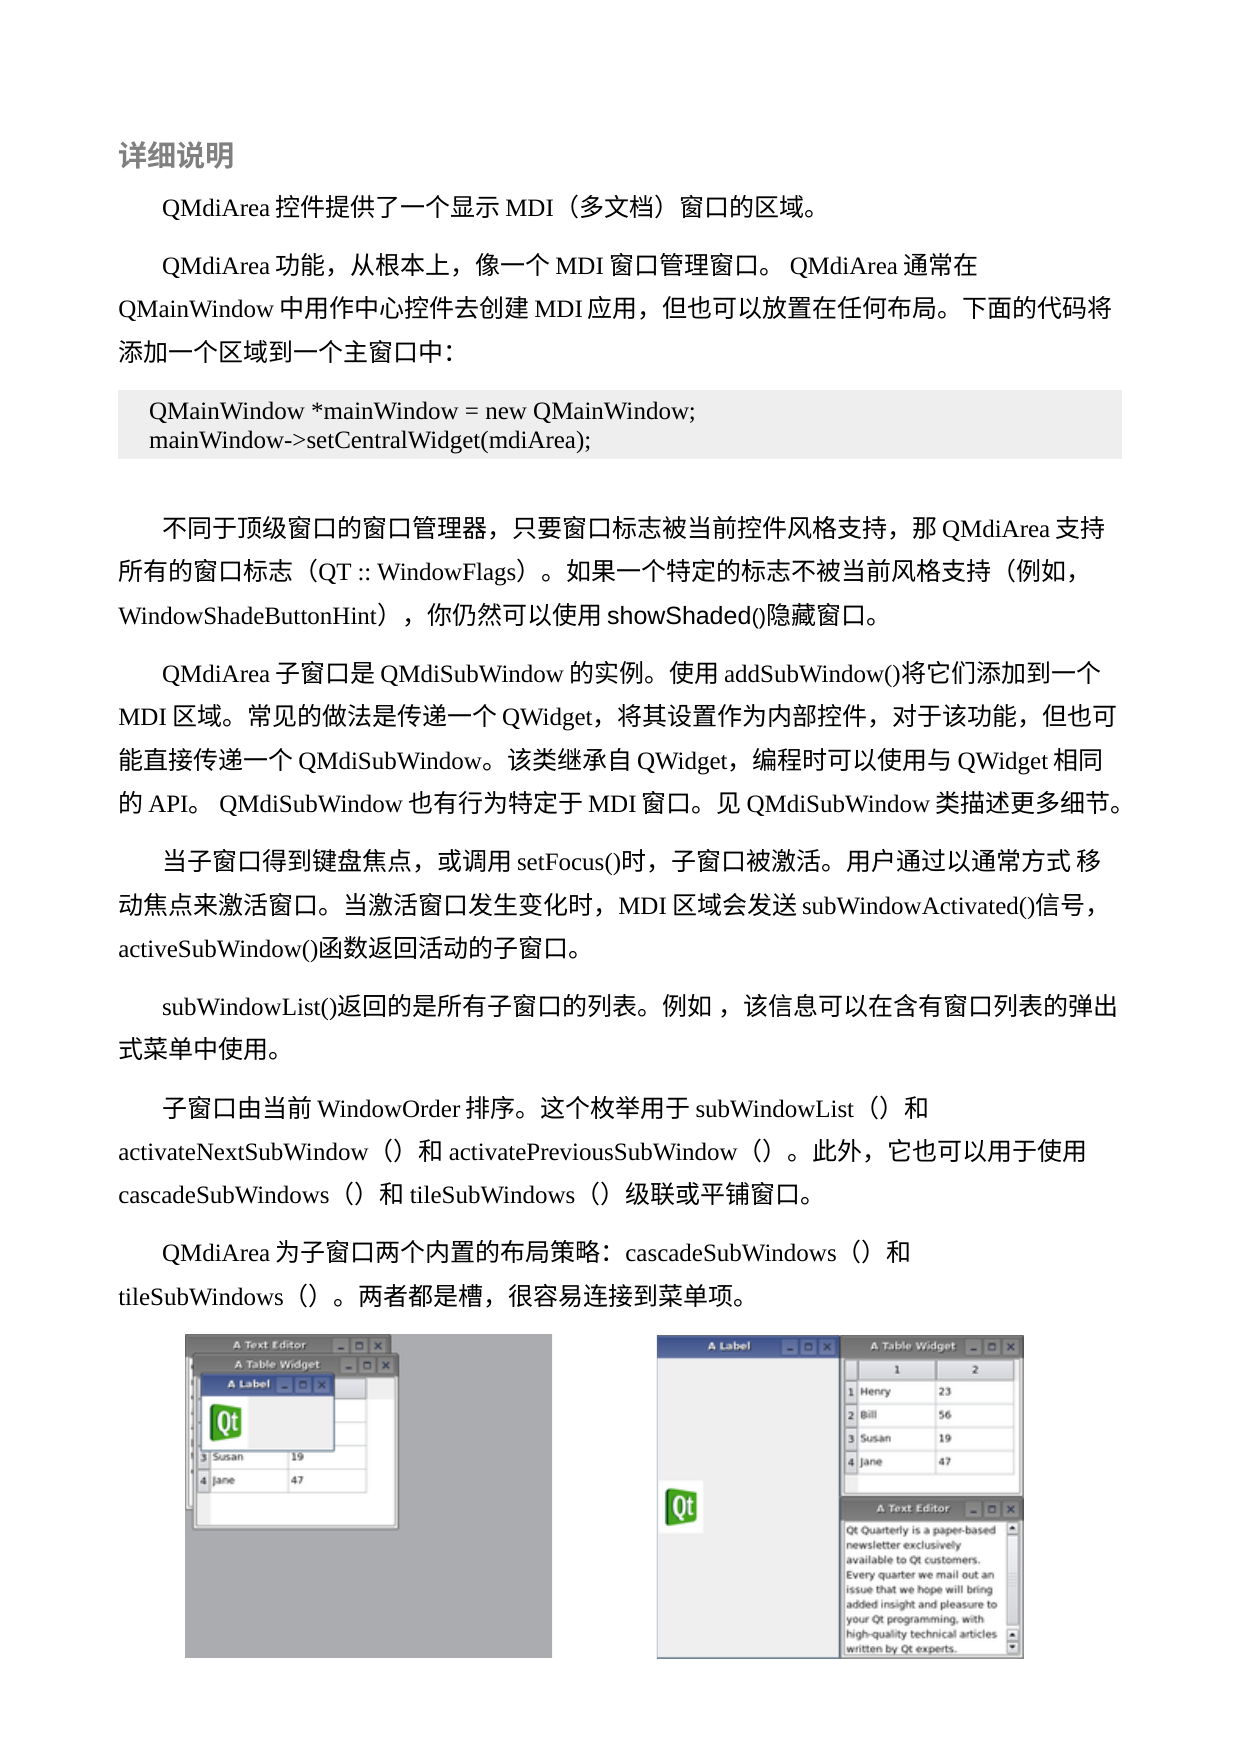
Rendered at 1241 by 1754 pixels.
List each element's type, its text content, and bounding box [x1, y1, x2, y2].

text 不同于顶级窗口的窗口管理器，只要窗口标志被当前控件风格支持，那QMdiArea支持所有的窗口标志（QT :: WindowFlags）。如果一个特定的标志不被当前风格支持（例如，WindowShadeButtonHint），你仍然可以使用showShaded()隐藏窗口。 [118, 508, 1122, 632]
picture [656, 1335, 1024, 1659]
text 当子窗口得到键盘焦点，或调用setFocus()时，子窗口被激活。用户通过以通常方式 移动焦点来激活窗口。当激活窗口发生变化时，MDI区域会发送subWindowActivated()信号，activeSubWindow()函数返回活动的子窗口。 [118, 842, 1122, 965]
text subWindowList()返回的是所有子窗口的列表。例如 ，该信息可以在含有窗口列表的弹出式菜单中使用。 [118, 987, 1122, 1066]
text QMdiArea为子窗口两个内置的布局策略：cascadeSubWindows（）和tileSubWindows（）。两者都是槽，很容易连接到菜单项。 [118, 1233, 1122, 1313]
text QMdiArea控件提供了一个显示MDI（多文档）窗口的区域。 [118, 187, 1122, 224]
table_header QMainWindow *mainWindow = new QMainWindow; mainWindow->setCentralWidget(mdiArea); [118, 390, 1122, 459]
text 子窗口由当前WindowOrder排序。这个枚举用于subWindowList（）和activateNextSubWindow（）和activatePreviousSubWindow（）。此外，它也可以用于使用cascadeSubWindows（）和tileSubWindows（）级联或平铺窗口。 [118, 1088, 1122, 1211]
text QMdiArea功能，从根本上，像一个MDI窗口管理窗口。 QMdiArea通常在QMainWindow中用作中心控件去创建MDI应用，但也可以放置在任何布局。下面的代码将添加一个区域到一个主窗口中： [118, 246, 1122, 369]
text QMdiArea子窗口是QMdiSubWindow的实例。使用addSubWindow()将它们添加到一个MDI区域。常见的做法是传递一个QWidget，将其设置作为内部控件，对于该功能，但也可能直接传递一个QMdiSubWindow。该类继承自QWidget，编程时可以使用与QWidget相同的API。 QMdiSubWindow也有行为特定于MDI窗口。见QMdiSubWindow类描述更多细节。 [118, 653, 1122, 820]
picture [185, 1334, 553, 1658]
subtitle 详细说明 [118, 133, 1122, 175]
